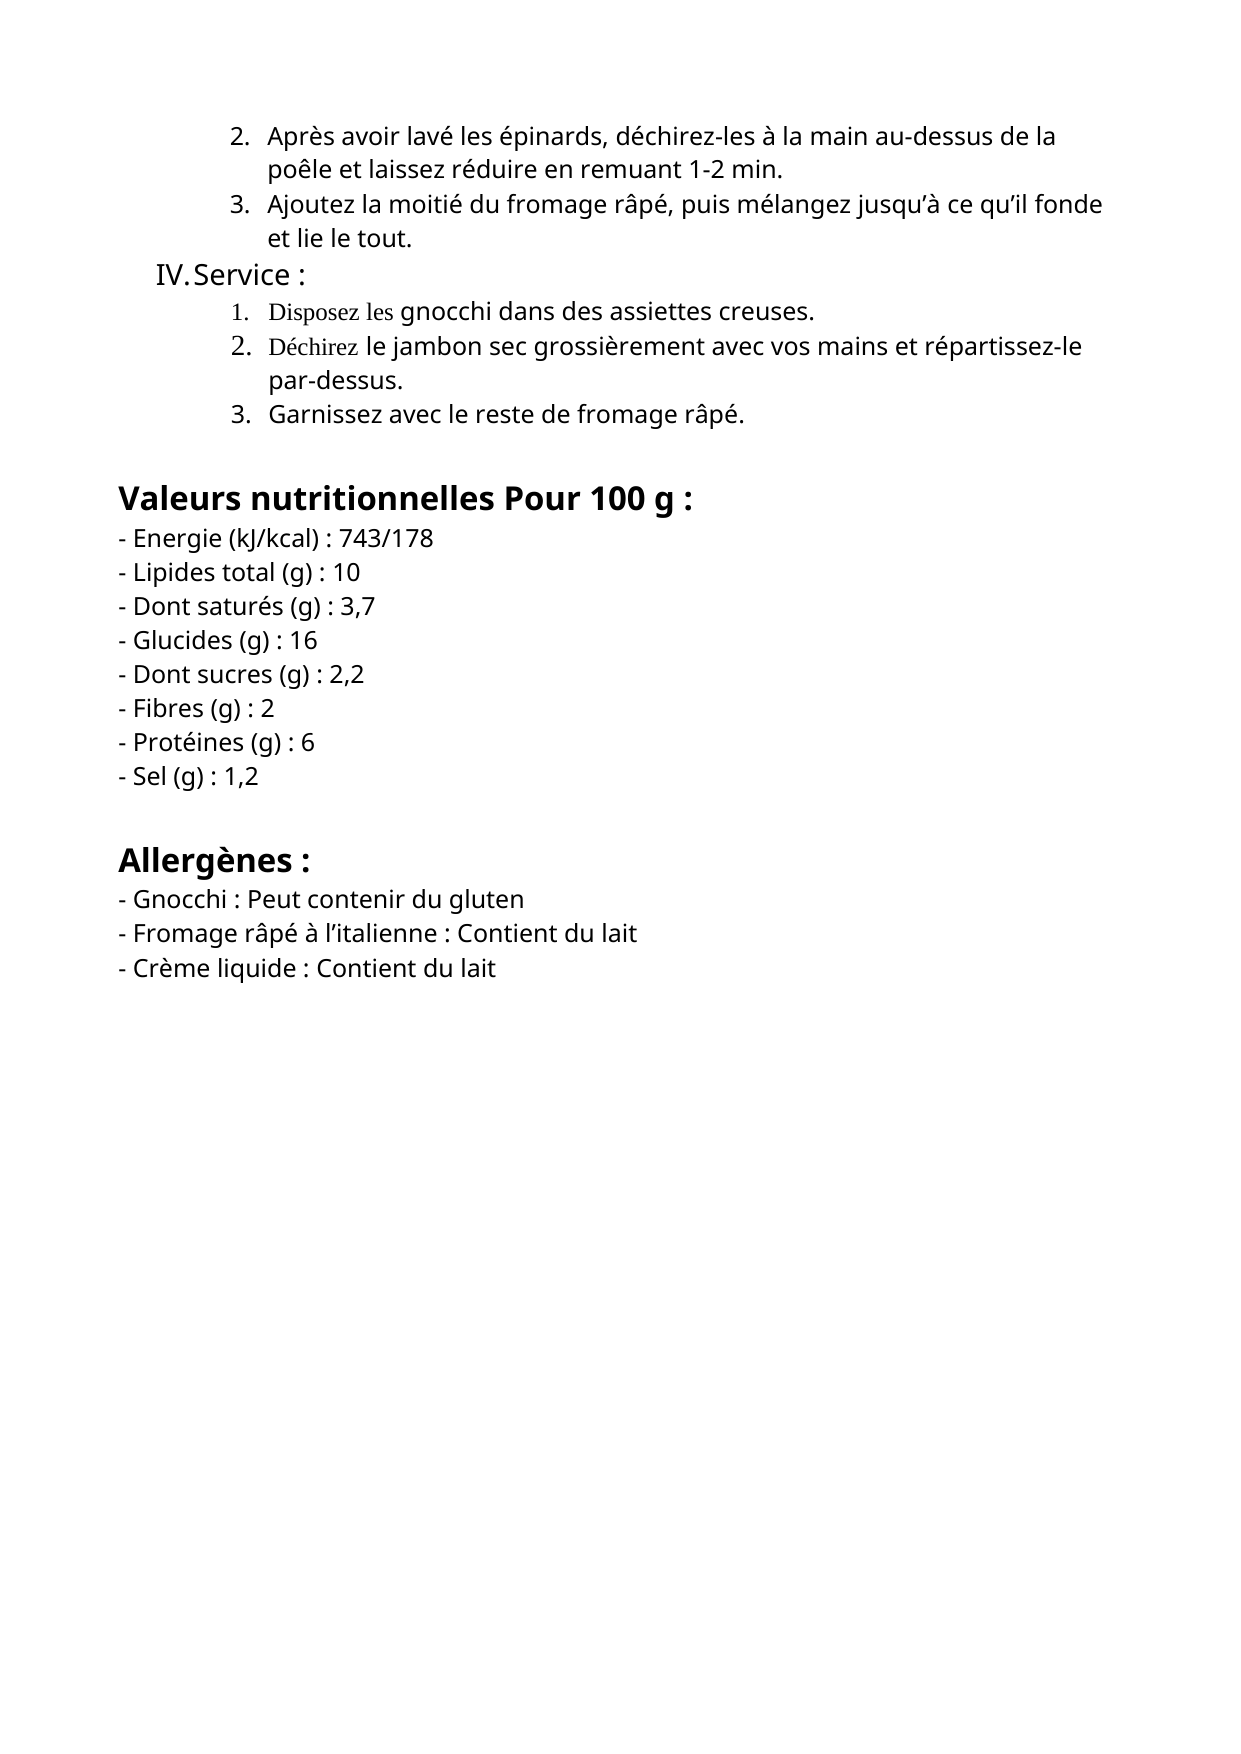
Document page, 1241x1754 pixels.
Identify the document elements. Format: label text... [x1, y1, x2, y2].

text Allergènes : [118, 837, 1122, 882]
text - Crème liquide : Contient du lait [118, 950, 1122, 984]
text - Glucides (g) : 16 [118, 622, 1122, 656]
text - Gnocchi : Peut contenir du gluten [118, 882, 1122, 916]
list Ajoutez la moitié du fromage râpé, puis mélangez jusqu’à ce qu’il fonde et lie le tout. [229, 186, 1122, 254]
text - Sel (g) : 1,2 [118, 759, 1122, 793]
text Valeurs nutritionnelles Pour 100 g : [118, 476, 1122, 520]
text - Protéines (g) : 6 [118, 724, 1122, 759]
text - Lipides total (g) : 10 [118, 554, 1122, 588]
text - Fibres (g) : 2 [118, 691, 1122, 724]
text - Dont saturés (g) : 3,7 [118, 588, 1122, 622]
list Disposez les gnocchi dans des assiettes creuses. [231, 294, 1122, 328]
list Garnissez avec le reste de fromage râpé. [231, 397, 1122, 431]
list Déchirez le jambon sec grossièrement avec vos mains et répartissez-le par-dessus. [231, 328, 1122, 397]
text - Fromage râpé à l’italienne : Contient du lait [118, 916, 1122, 950]
text - Energie (kJ/kcal) : 743/178 [118, 520, 1122, 554]
text - Dont sucres (g) : 2,2 [118, 656, 1122, 691]
list Après avoir lavé les épinards, déchirez-les à la main au-dessus de la poêle et laissez réduire en remuant 1-2 min. [229, 118, 1122, 186]
list Service : [156, 254, 1122, 294]
